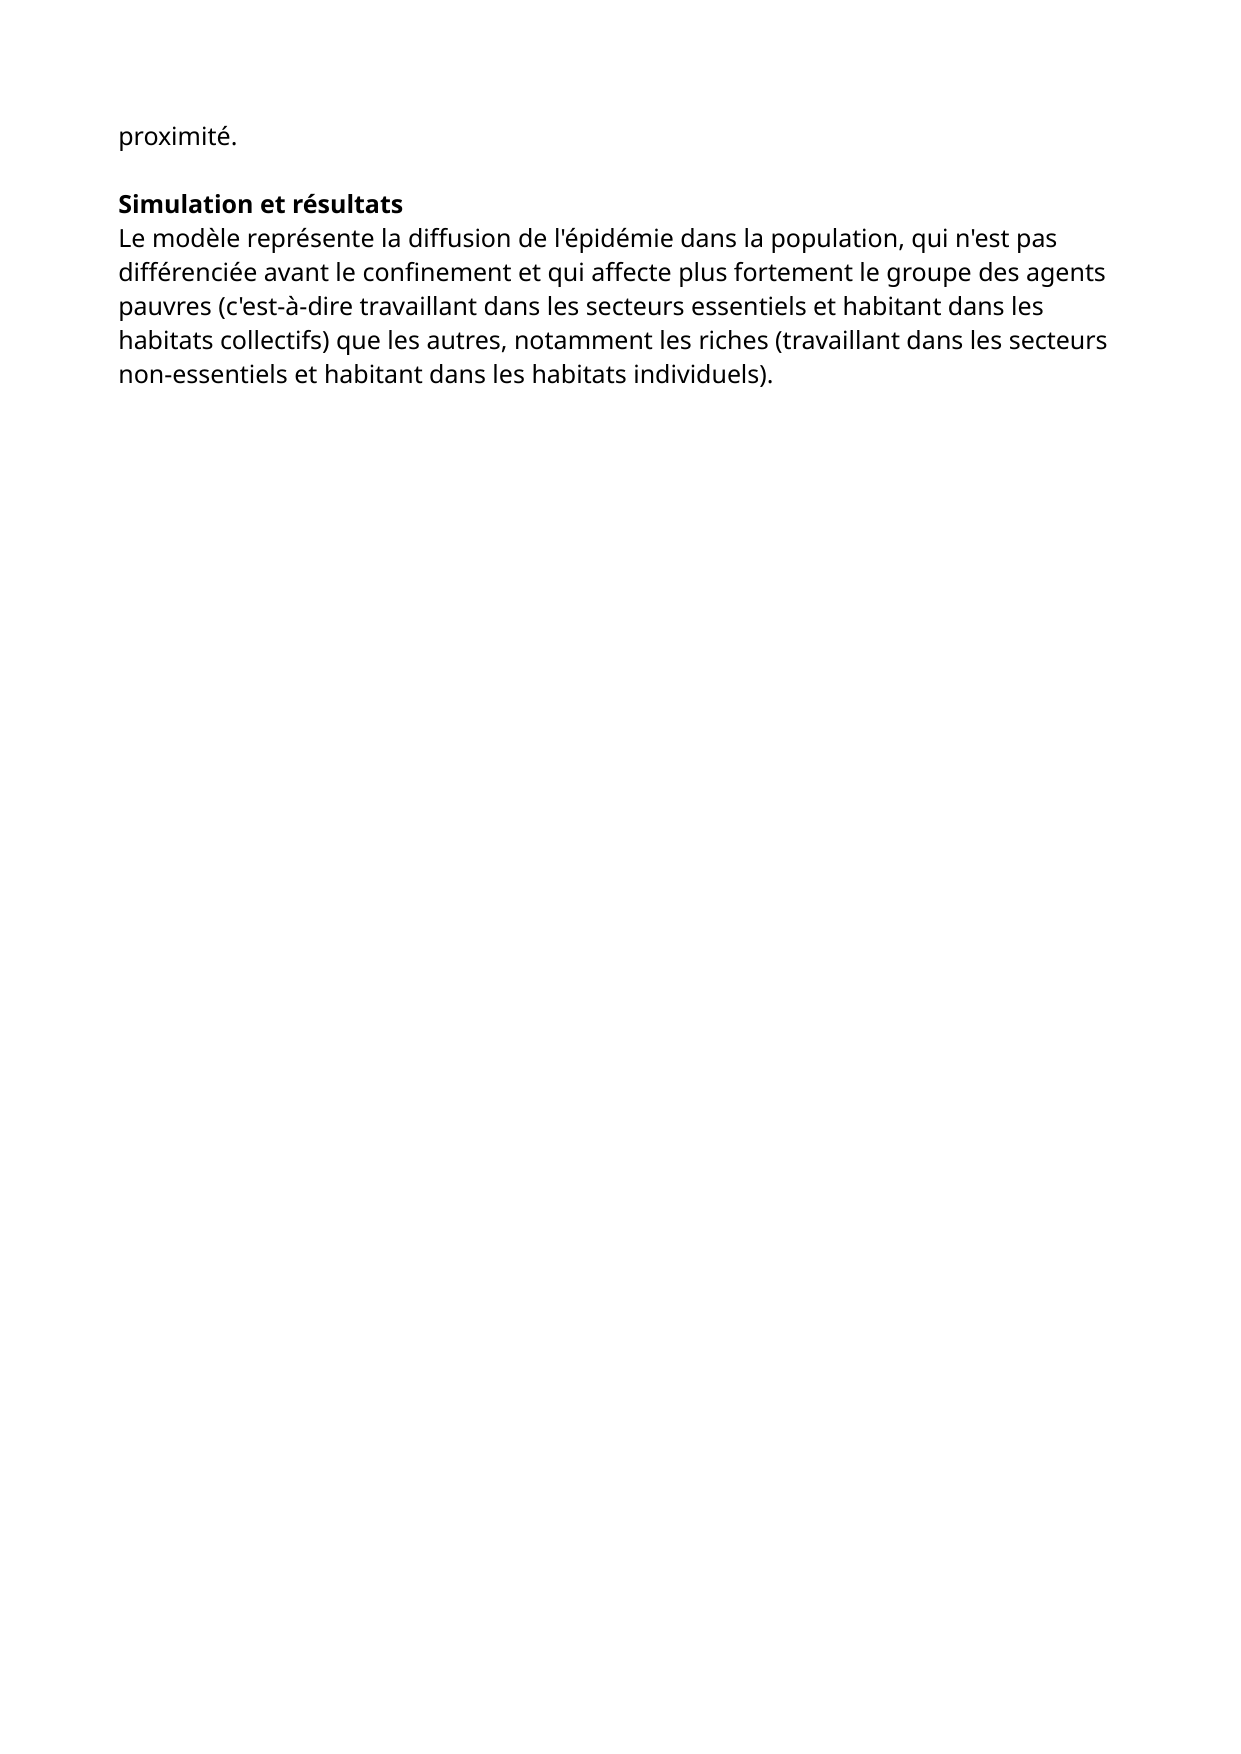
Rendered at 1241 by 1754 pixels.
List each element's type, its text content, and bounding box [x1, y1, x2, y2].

text Simulation et résultats [118, 186, 1122, 220]
text Le modèle représente la diffusion de l'épidémie dans la population, qui n'est pas différenciée avant le confinement et qui affecte plus fortement le groupe des agents pauvres (c'est-à-dire travaillant dans les secteurs essentiels et habitant dans les habitats collectifs) que les autres, notamment les riches (travaillant dans les secteurs non-essentiels et habitant dans les habitats individuels). [118, 220, 1122, 391]
text proximité. [118, 118, 1122, 152]
